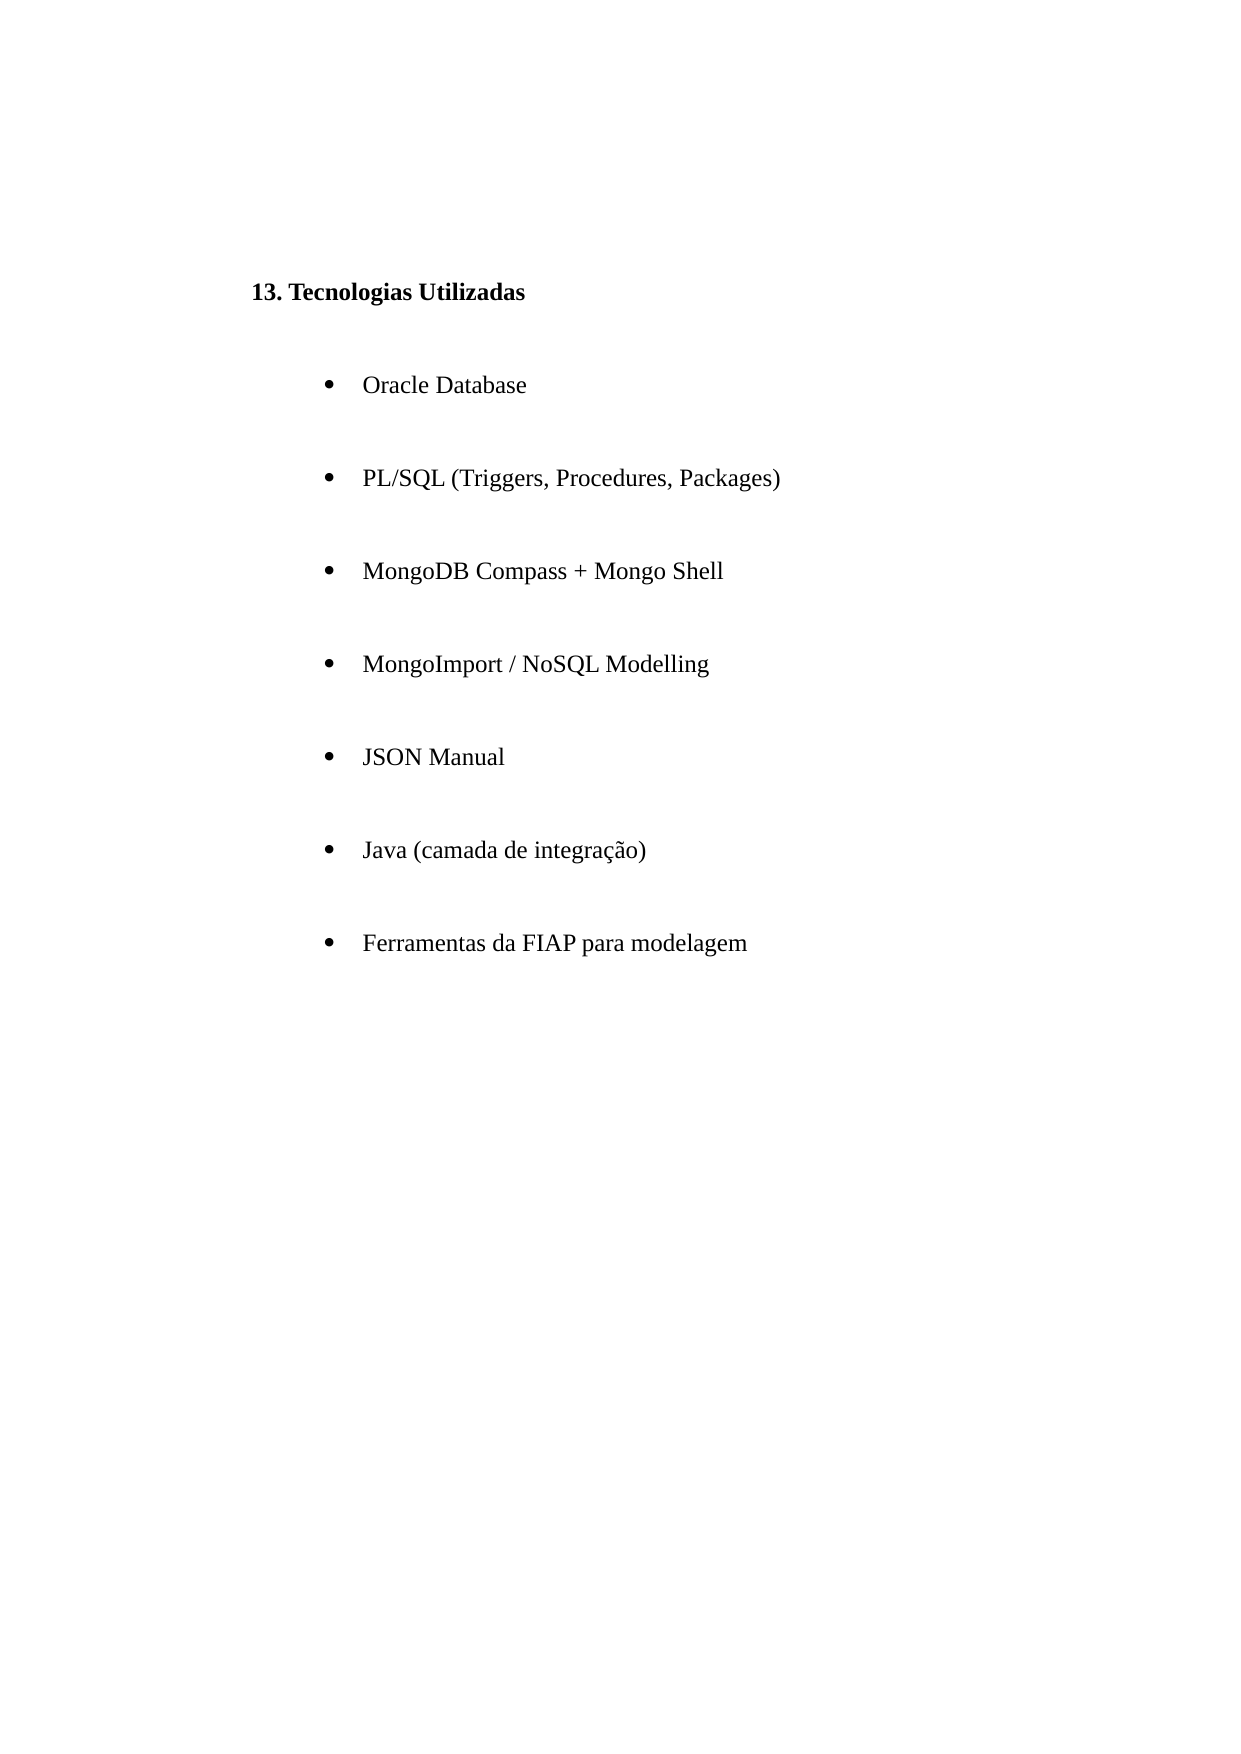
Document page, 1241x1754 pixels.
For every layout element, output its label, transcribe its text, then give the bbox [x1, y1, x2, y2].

list MongoDB Compass + Mongo Shell [325, 556, 1122, 585]
list MongoImport / NoSQL Modelling [325, 649, 1122, 678]
list Oracle Database [325, 370, 1122, 398]
list PL/SQL (Triggers, Procedures, Packages) [325, 463, 1122, 492]
list Java (camada de integração) [325, 835, 1122, 864]
list Ferramentas da FIAP para modelagem [325, 928, 1122, 957]
text 13. Tecnologias Utilizadas [177, 277, 1122, 305]
list JSON Manual [325, 742, 1122, 771]
